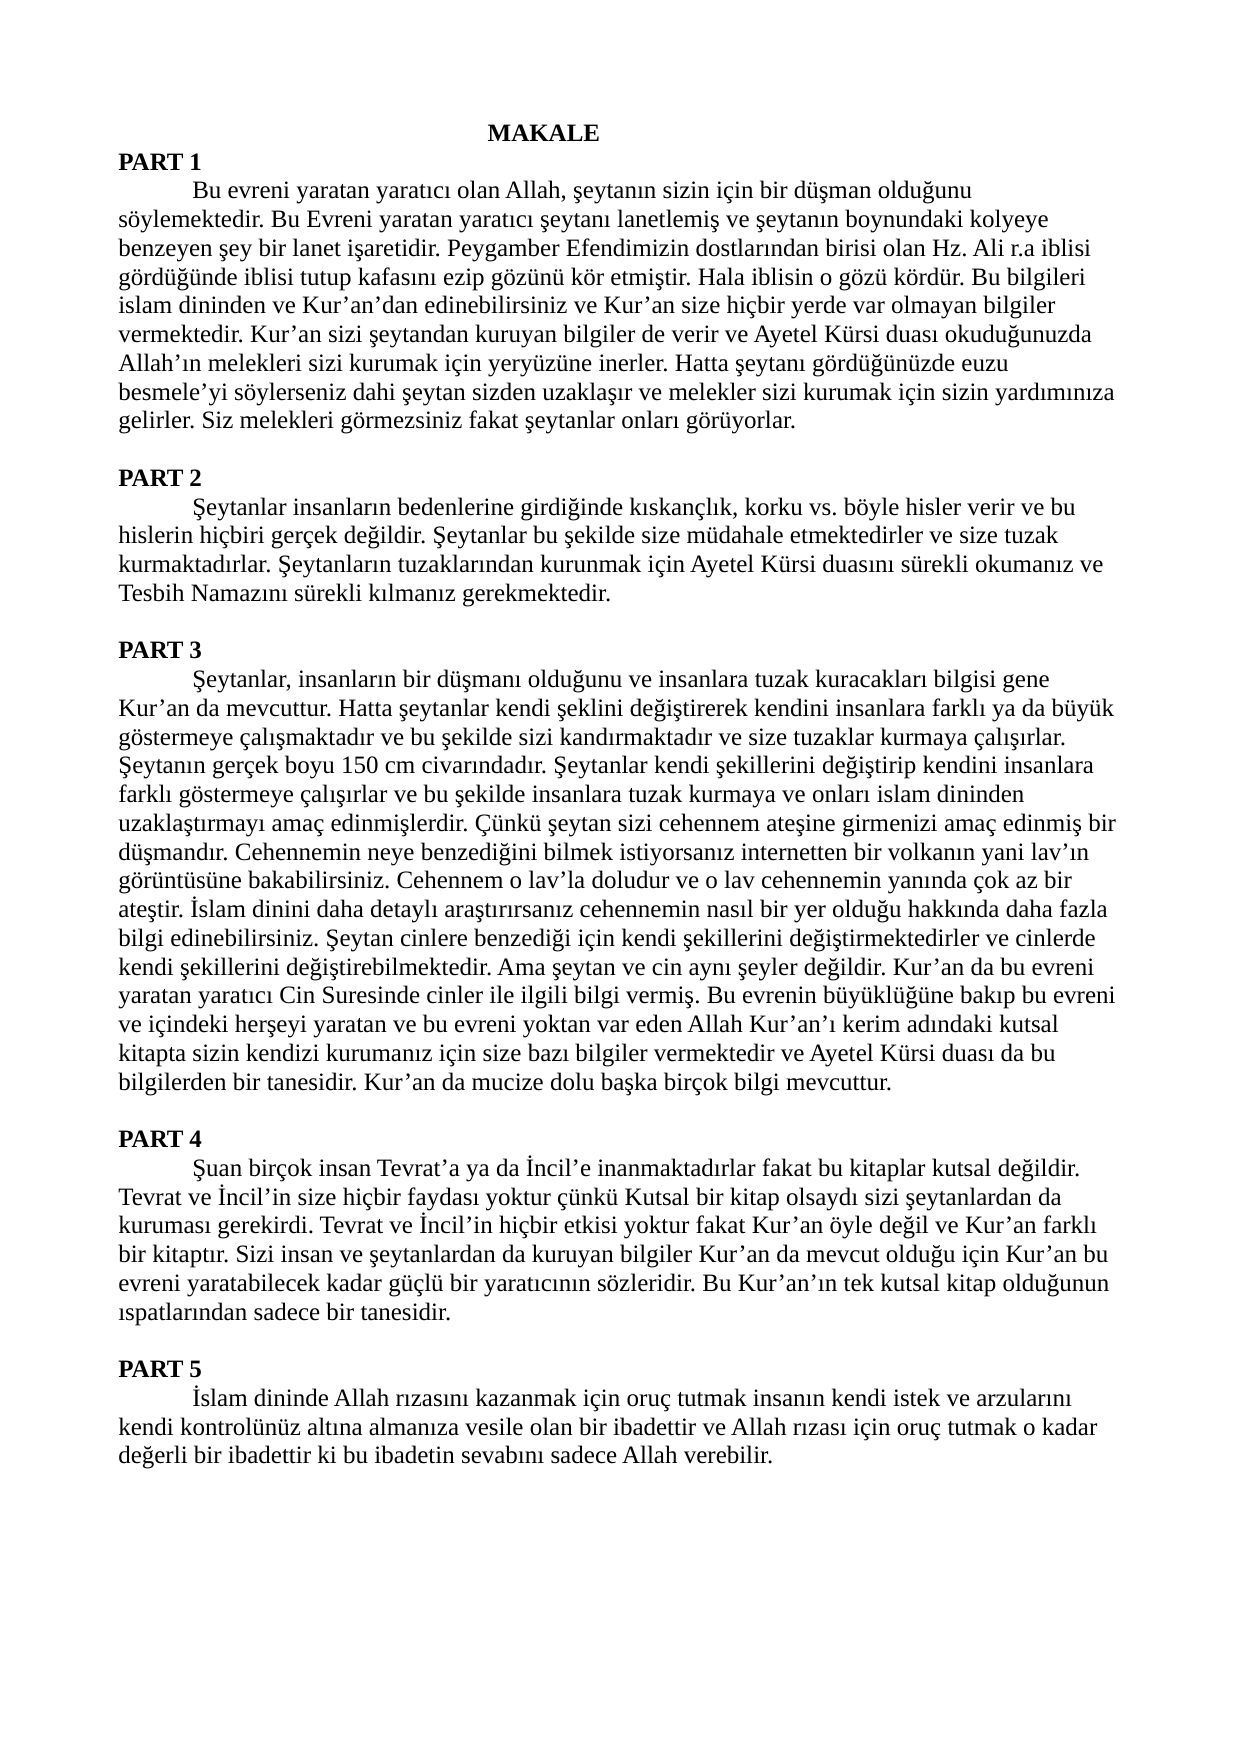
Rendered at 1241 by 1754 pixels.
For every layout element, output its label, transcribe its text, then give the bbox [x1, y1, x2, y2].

text PART 2 [118, 463, 1122, 492]
text MAKALE [118, 118, 1122, 147]
text PART 3 [118, 636, 1122, 664]
text Şuan birçok insan Tevrat’a ya da İncil’e inanmaktadırlar fakat bu kitaplar kutsal değildir. Tevrat ve İncil’in size hiçbir faydası yoktur çünkü Kutsal bir kitap olsaydı sizi şeytanlardan da kuruması gerekirdi. Tevrat ve İncil’in hiçbir etkisi yoktur fakat Kur’an öyle değil ve Kur’an farklı bir kitaptır. Sizi insan ve şeytanlardan da kuruyan bilgiler Kur’an da mevcut olduğu için Kur’an bu evreni yaratabilecek kadar güçlü bir yaratıcının sözleridir. Bu Kur’an’ın tek kutsal kitap olduğunun ıspatlarından sadece bir tanesidir. [118, 1153, 1122, 1326]
text Şeytanlar insanların bedenlerine girdiğinde kıskançlık, korku vs. böyle hisler verir ve bu hislerin hiçbiri gerçek değildir. Şeytanlar bu şekilde size müdahale etmektedirler ve size tuzak kurmaktadırlar. Şeytanların tuzaklarından kurunmak için Ayetel Kürsi duasını sürekli okumanız ve Tesbih Namazını sürekli kılmanız gerekmektedir. [118, 492, 1122, 607]
text Şeytanlar, insanların bir düşmanı olduğunu ve insanlara tuzak kuracakları bilgisi gene Kur’an da mevcuttur. Hatta şeytanlar kendi şeklini değiştirerek kendini insanlara farklı ya da büyük göstermeye çalışmaktadır ve bu şekilde sizi kandırmaktadır ve size tuzaklar kurmaya çalışırlar. Şeytanın gerçek boyu 150 cm civarındadır. Şeytanlar kendi şekillerini değiştirip kendini insanlara farklı göstermeye çalışırlar ve bu şekilde insanlara tuzak kurmaya ve onları islam dininden uzaklaştırmayı amaç edinmişlerdir. Çünkü şeytan sizi cehennem ateşine girmenizi amaç edinmiş bir düşmandır. Cehennemin neye benzediğini bilmek istiyorsanız internetten bir volkanın yani lav’ın görüntüsüne bakabilirsiniz. Cehennem o lav’la doludur ve o lav cehennemin yanında çok az bir ateştir. İslam dinini daha detaylı araştırırsanız cehennemin nasıl bir yer olduğu hakkında daha fazla bilgi edinebilirsiniz. Şeytan cinlere benzediği için kendi şekillerini değiştirmektedirler ve cinlerde kendi şekillerini değiştirebilmektedir. Ama şeytan ve cin aynı şeyler değildir. Kur’an da bu evreni yaratan yaratıcı Cin Suresinde cinler ile ilgili bilgi vermiş. Bu evrenin büyüklüğüne bakıp bu evreni ve içindeki herşeyi yaratan ve bu evreni yoktan var eden Allah Kur’an’ı kerim adındaki kutsal kitapta sizin kendizi kurumanız için size bazı bilgiler vermektedir ve Ayetel Kürsi duası da bu bilgilerden bir tanesidir. Kur’an da mucize dolu başka birçok bilgi mevcuttur. [118, 664, 1122, 1096]
text PART 4 [118, 1124, 1122, 1153]
text PART 5 [118, 1354, 1122, 1383]
text PART 1 [118, 147, 1122, 176]
text İslam dininde Allah rızasını kazanmak için oruç tutmak insanın kendi istek ve arzularını kendi kontrolünüz altına almanıza vesile olan bir ibadettir ve Allah rızası için oruç tutmak o kadar değerli bir ibadettir ki bu ibadetin sevabını sadece Allah verebilir. [118, 1383, 1122, 1469]
text Bu evreni yaratan yaratıcı olan Allah, şeytanın sizin için bir düşman olduğunu söylemektedir. Bu Evreni yaratan yaratıcı şeytanı lanetlemiş ve şeytanın boynundaki kolyeye benzeyen şey bir lanet işaretidir. Peygamber Efendimizin dostlarından birisi olan Hz. Ali r.a iblisi gördüğünde iblisi tutup kafasını ezip gözünü kör etmiştir. Hala iblisin o gözü kördür. Bu bilgileri islam dininden ve Kur’an’dan edinebilirsiniz ve Kur’an size hiçbir yerde var olmayan bilgiler vermektedir. Kur’an sizi şeytandan kuruyan bilgiler de verir ve Ayetel Kürsi duası okuduğunuzda Allah’ın melekleri sizi kurumak için yeryüzüne inerler. Hatta şeytanı gördüğünüzde euzu besmele’yi söylerseniz dahi şeytan sizden uzaklaşır ve melekler sizi kurumak için sizin yardımınıza gelirler. Siz melekleri görmezsiniz fakat şeytanlar onları görüyorlar. [118, 176, 1122, 434]
